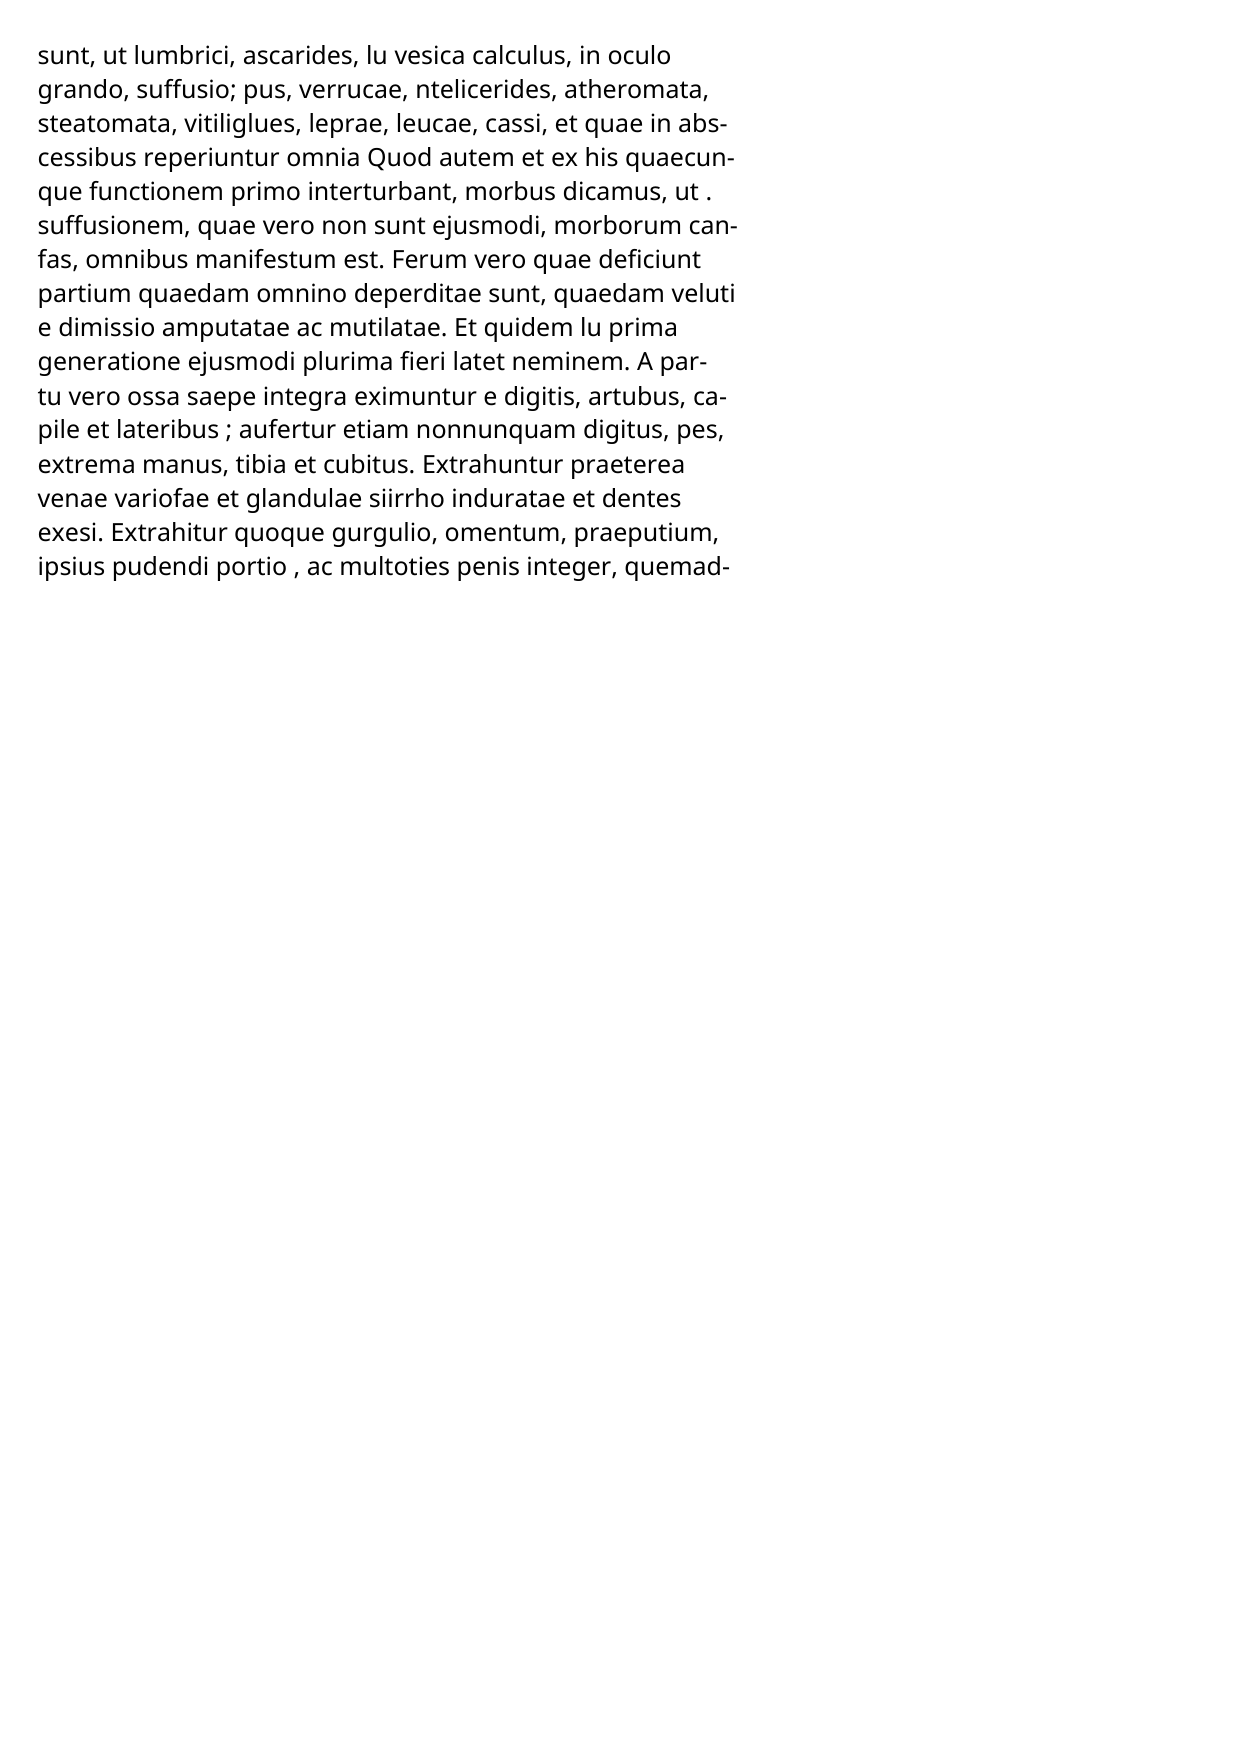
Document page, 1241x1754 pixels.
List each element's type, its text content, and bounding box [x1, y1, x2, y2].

text sunt, ut lumbrici, ascarides, lu vesica calculus, in oculo grando, suffusio; pus, verrucae, ntelicerides, atheromata, steatomata, vitiliglues, leprae, leucae, cassi, et quae in abs- cessibus reperiuntur omnia Quod autem et ex his quaecun- que functionem primo interturbant, morbus dicamus, ut . suffusionem, quae vero non sunt ejusmodi, morborum can- fas, omnibus manifestum est. Ferum vero quae deficiunt partium quaedam omnino deperditae sunt, quaedam veluti e dimissio amputatae ac mutilatae. Et quidem lu prima generatione ejusmodi plurima fieri latet neminem. A par- tu vero ossa saepe integra eximuntur e digitis, artubus, ca- pile et lateribus ; aufertur etiam nonnunquam digitus, pes, extrema manus, tibia et cubitus. Extrahuntur praeterea venae variofae et glandulae siirrho induratae et dentes exesi. Extrahitur quoque gurgulio, omentum, praeputium, ipsius pudendi portio , ac multoties penis integer, quemad- [37, 37, 1203, 582]
